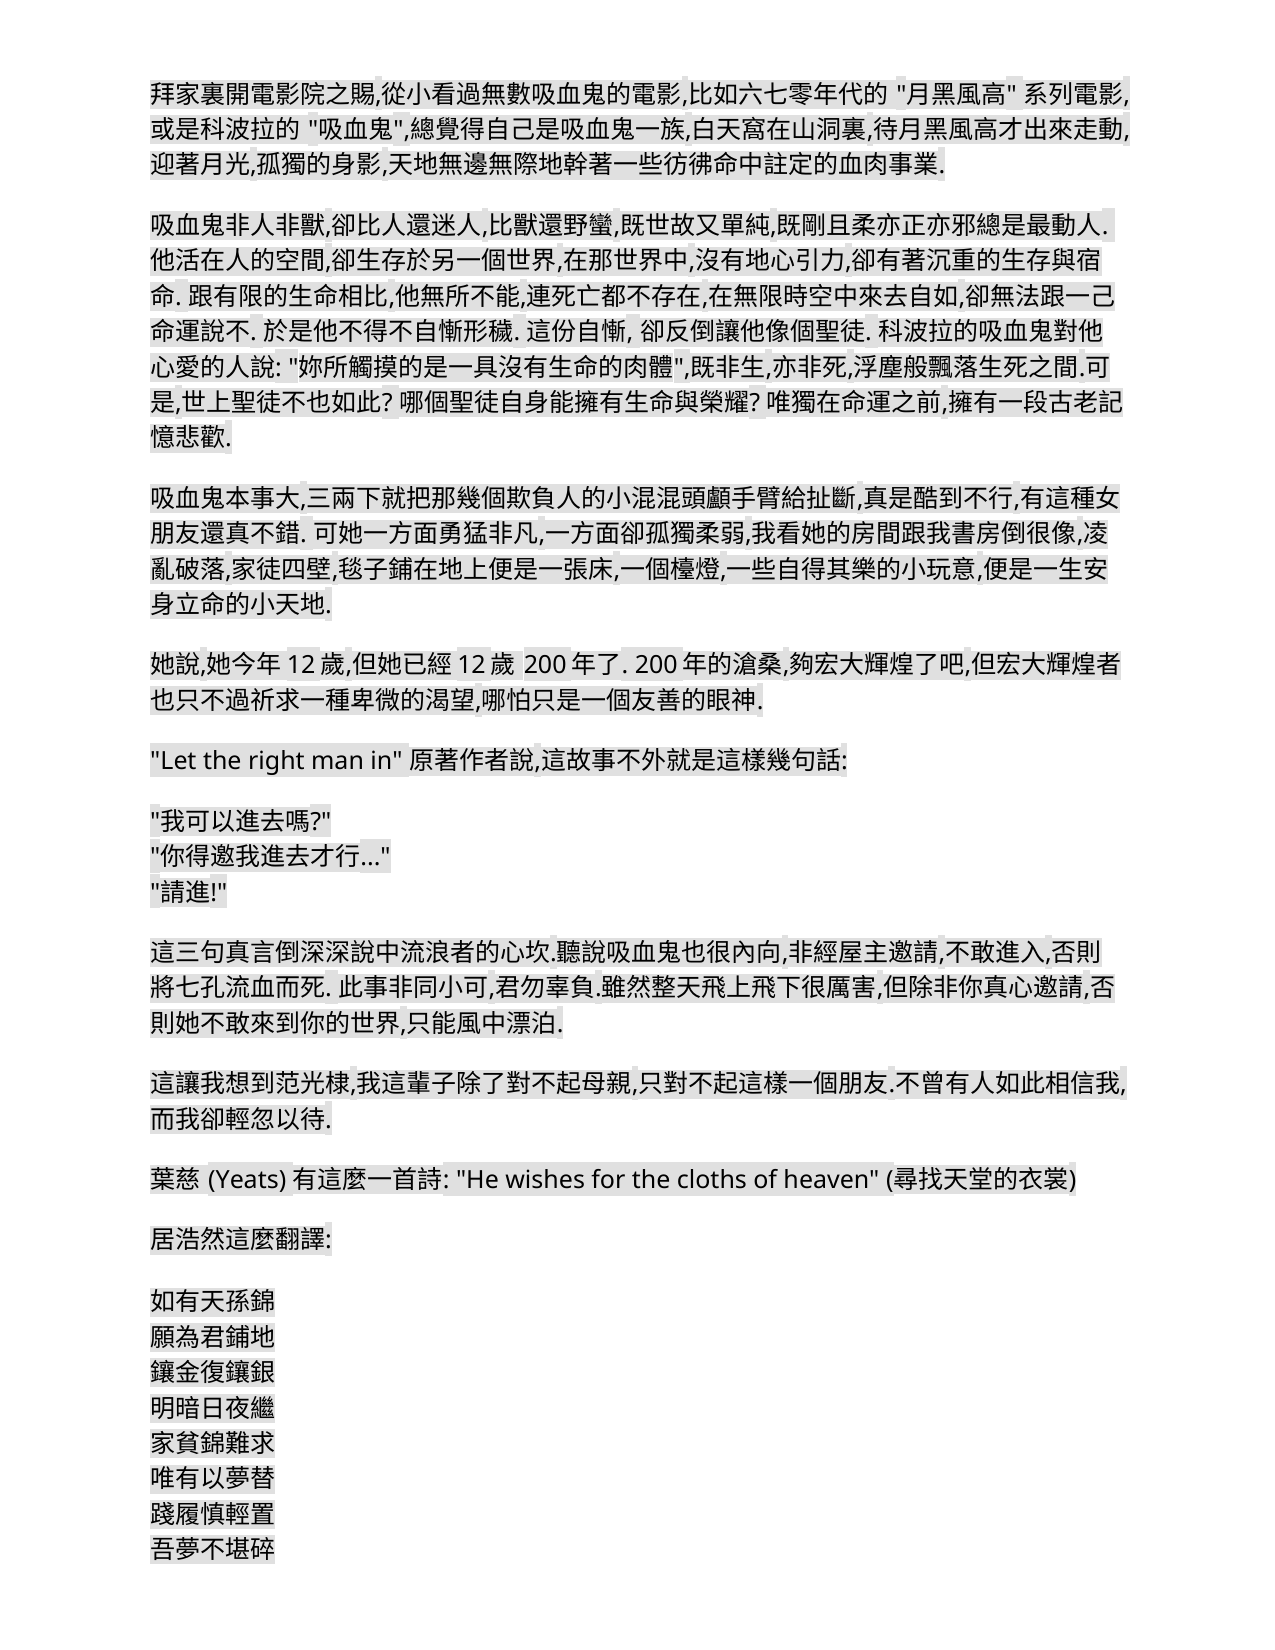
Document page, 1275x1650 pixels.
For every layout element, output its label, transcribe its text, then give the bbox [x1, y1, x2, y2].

text "我可以進去嗎?" "你得邀我進去才行..." "請進!" [150, 802, 1125, 908]
text 葉慈 (Yeats) 有這麼一首詩: "He wishes for the cloths of heaven" (尋找天堂的衣裳) [150, 1160, 1125, 1196]
text 吸血鬼非人非獸,卻比人還迷人,比獸還野蠻,既世故又單純,既剛且柔亦正亦邪總是最動人. 他活在人的空間,卻生存於另一個世界,在那世界中,沒有地心引力,卻有著沉重的生存與宿命. 跟有限的生命相比,他無所不能,連死亡都不存在,在無限時空中來去自如,卻無法跟一己命運說不. 於是他不得不自慚形穢. 這份自慚, 卻反倒讓他像個聖徒. 科波拉的吸血鬼對他心愛的人說: "妳所觸摸的是一具沒有生命的肉體",既非生,亦非死,浮塵般飄落生死之間.可是,世上聖徒不也如此? 哪個聖徒自身能擁有生命與榮耀? 唯獨在命運之前,擁有一段古老記憶悲歡. [150, 206, 1125, 454]
text 她說,她今年12歲,但她已經12歲 200年了. 200年的滄桑,夠宏大輝煌了吧,但宏大輝煌者也只不過祈求一種卑微的渴望,哪怕只是一個友善的眼神. [150, 646, 1125, 717]
text 吸血鬼本事大,三兩下就把那幾個欺負人的小混混頭顱手臂給扯斷,真是酷到不行,有這種女朋友還真不錯. 可她一方面勇猛非凡,一方面卻孤獨柔弱,我看她的房間跟我書房倒很像,凌亂破落,家徒四壁,毯子鋪在地上便是一張床,一個檯燈,一些自得其樂的小玩意,便是一生安身立命的小天地. [150, 479, 1125, 621]
text 如有天孫錦 願為君鋪地 鑲金復鑲銀 明暗日夜繼 家貧錦難求 唯有以夢替 踐履慎輕置 吾夢不堪碎 [150, 1281, 1125, 1564]
text 拜家裏開電影院之賜,從小看過無數吸血鬼的電影,比如六七零年代的 "月黑風高" 系列電影,或是科波拉的 "吸血鬼",總覺得自己是吸血鬼一族,白天窩在山洞裏,待月黑風高才出來走動,迎著月光,孤獨的身影,天地無邊無際地幹著一些彷彿命中註定的血肉事業. [150, 75, 1125, 181]
text 這三句真言倒深深說中流浪者的心坎.聽說吸血鬼也很內向,非經屋主邀請,不敢進入,否則將七孔流血而死. 此事非同小可,君勿辜負.雖然整天飛上飛下很厲害,但除非你真心邀請,否則她不敢來到你的世界,只能風中漂泊. [150, 933, 1125, 1039]
text "Let the right man in" 原著作者說,這故事不外就是這樣幾句話: [150, 742, 1125, 777]
text 這讓我想到范光棣,我這輩子除了對不起母親,只對不起這樣一個朋友.不曾有人如此相信我,而我卻輕忽以待. [150, 1064, 1125, 1135]
text 居浩然這麼翻譯: [150, 1221, 1125, 1256]
